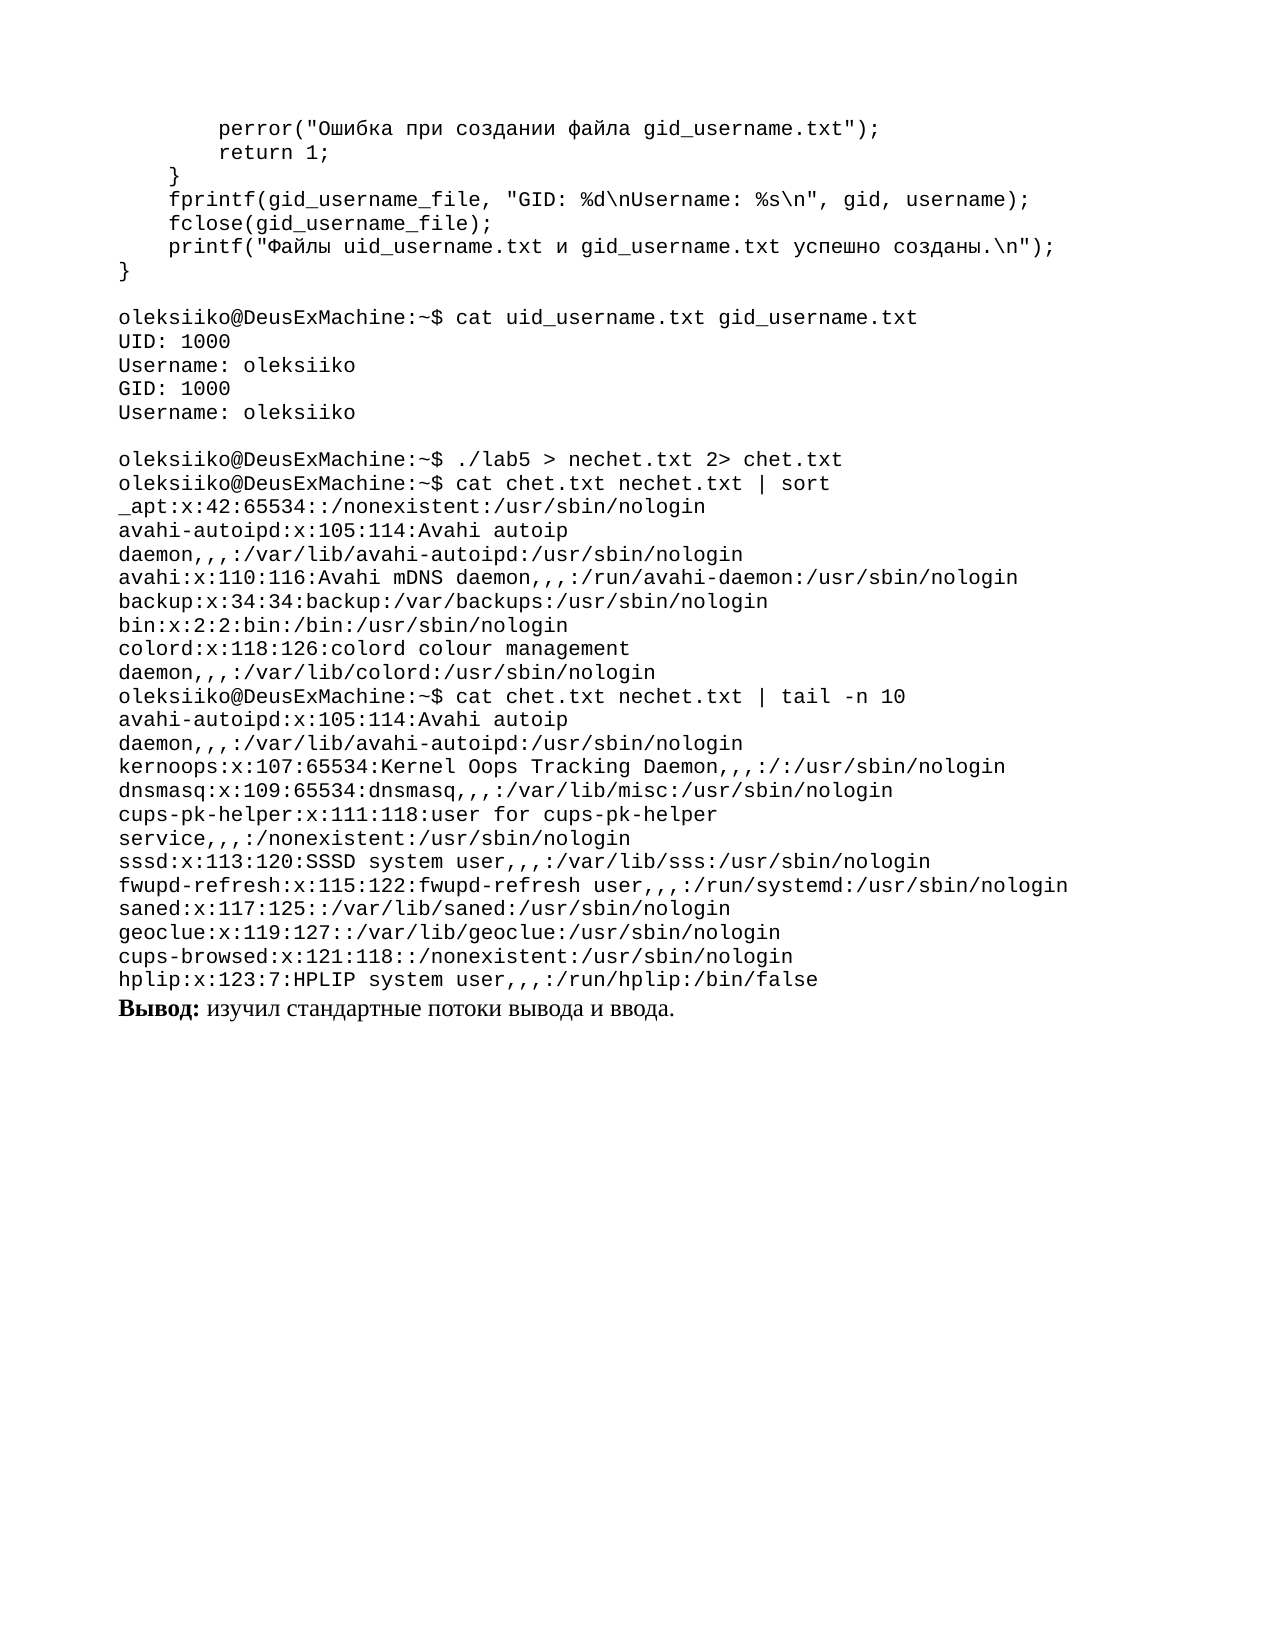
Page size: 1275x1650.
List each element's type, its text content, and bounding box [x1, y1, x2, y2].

text cups-pk-helper:x:111:118:user for cups-pk-helper service,,,:/nonexistent:/usr/sbin/nologin [118, 804, 1157, 851]
text printf("Файлы uid_username.txt и gid_username.txt успешно созданы.\n"); [118, 236, 1157, 260]
text saned:x:117:125::/var/lib/saned:/usr/sbin/nologin [118, 898, 1157, 922]
text Вывод: изучил стандартные потоки вывода и ввода. [118, 993, 1157, 1022]
text fprintf(gid_username_file, "GID: %d\nUsername: %s\n", gid, username); [118, 189, 1157, 213]
text dnsmasq:x:109:65534:dnsmasq,,,:/var/lib/misc:/usr/sbin/nologin [118, 780, 1157, 804]
text backup:x:34:34:backup:/var/backups:/usr/sbin/nologin [118, 591, 1157, 615]
text cups-browsed:x:121:118::/nonexistent:/usr/sbin/nologin [118, 946, 1157, 969]
text avahi-autoipd:x:105:114:Avahi autoip daemon,,,:/var/lib/avahi-autoipd:/usr/sbin/nologin [118, 520, 1157, 567]
text sssd:x:113:120:SSSD system user,,,:/var/lib/sss:/usr/sbin/nologin [118, 851, 1157, 875]
text oleksiiko@DeusExMachine:~$ cat uid_username.txt gid_username.txt [118, 307, 1157, 331]
text bin:x:2:2:bin:/bin:/usr/sbin/nologin [118, 615, 1157, 638]
text oleksiiko@DeusExMachine:~$ ./lab5 > nechet.txt 2> chet.txt [118, 449, 1157, 473]
text oleksiiko@DeusExMachine:~$ cat chet.txt nechet.txt | tail -n 10 [118, 686, 1157, 709]
text geoclue:x:119:127::/var/lib/geoclue:/usr/sbin/nologin [118, 922, 1157, 946]
text Username: oleksiiko [118, 402, 1157, 426]
text kernoops:x:107:65534:Kernel Oops Tracking Daemon,,,:/:/usr/sbin/nologin [118, 757, 1157, 780]
text _apt:x:42:65534::/nonexistent:/usr/sbin/nologin [118, 496, 1157, 520]
text avahi:x:110:116:Avahi mDNS daemon,,,:/run/avahi-daemon:/usr/sbin/nologin [118, 567, 1157, 591]
text } [118, 165, 1157, 189]
text Username: oleksiiko [118, 354, 1157, 378]
text hplip:x:123:7:HPLIP system user,,,:/run/hplip:/bin/false [118, 969, 1157, 993]
text avahi-autoipd:x:105:114:Avahi autoip daemon,,,:/var/lib/avahi-autoipd:/usr/sbin/nologin [118, 709, 1157, 757]
text colord:x:118:126:colord colour management daemon,,,:/var/lib/colord:/usr/sbin/nologin [118, 638, 1157, 686]
text oleksiiko@DeusExMachine:~$ cat chet.txt nechet.txt | sort [118, 473, 1157, 496]
text fclose(gid_username_file); [118, 213, 1157, 236]
text return 1; [118, 142, 1157, 165]
text perror("Ошибка при создании файла gid_username.txt"); [118, 118, 1157, 142]
text GID: 1000 [118, 378, 1157, 402]
text UID: 1000 [118, 331, 1157, 354]
text } [118, 260, 1157, 284]
text fwupd-refresh:x:115:122:fwupd-refresh user,,,:/run/systemd:/usr/sbin/nologin [118, 875, 1157, 898]
